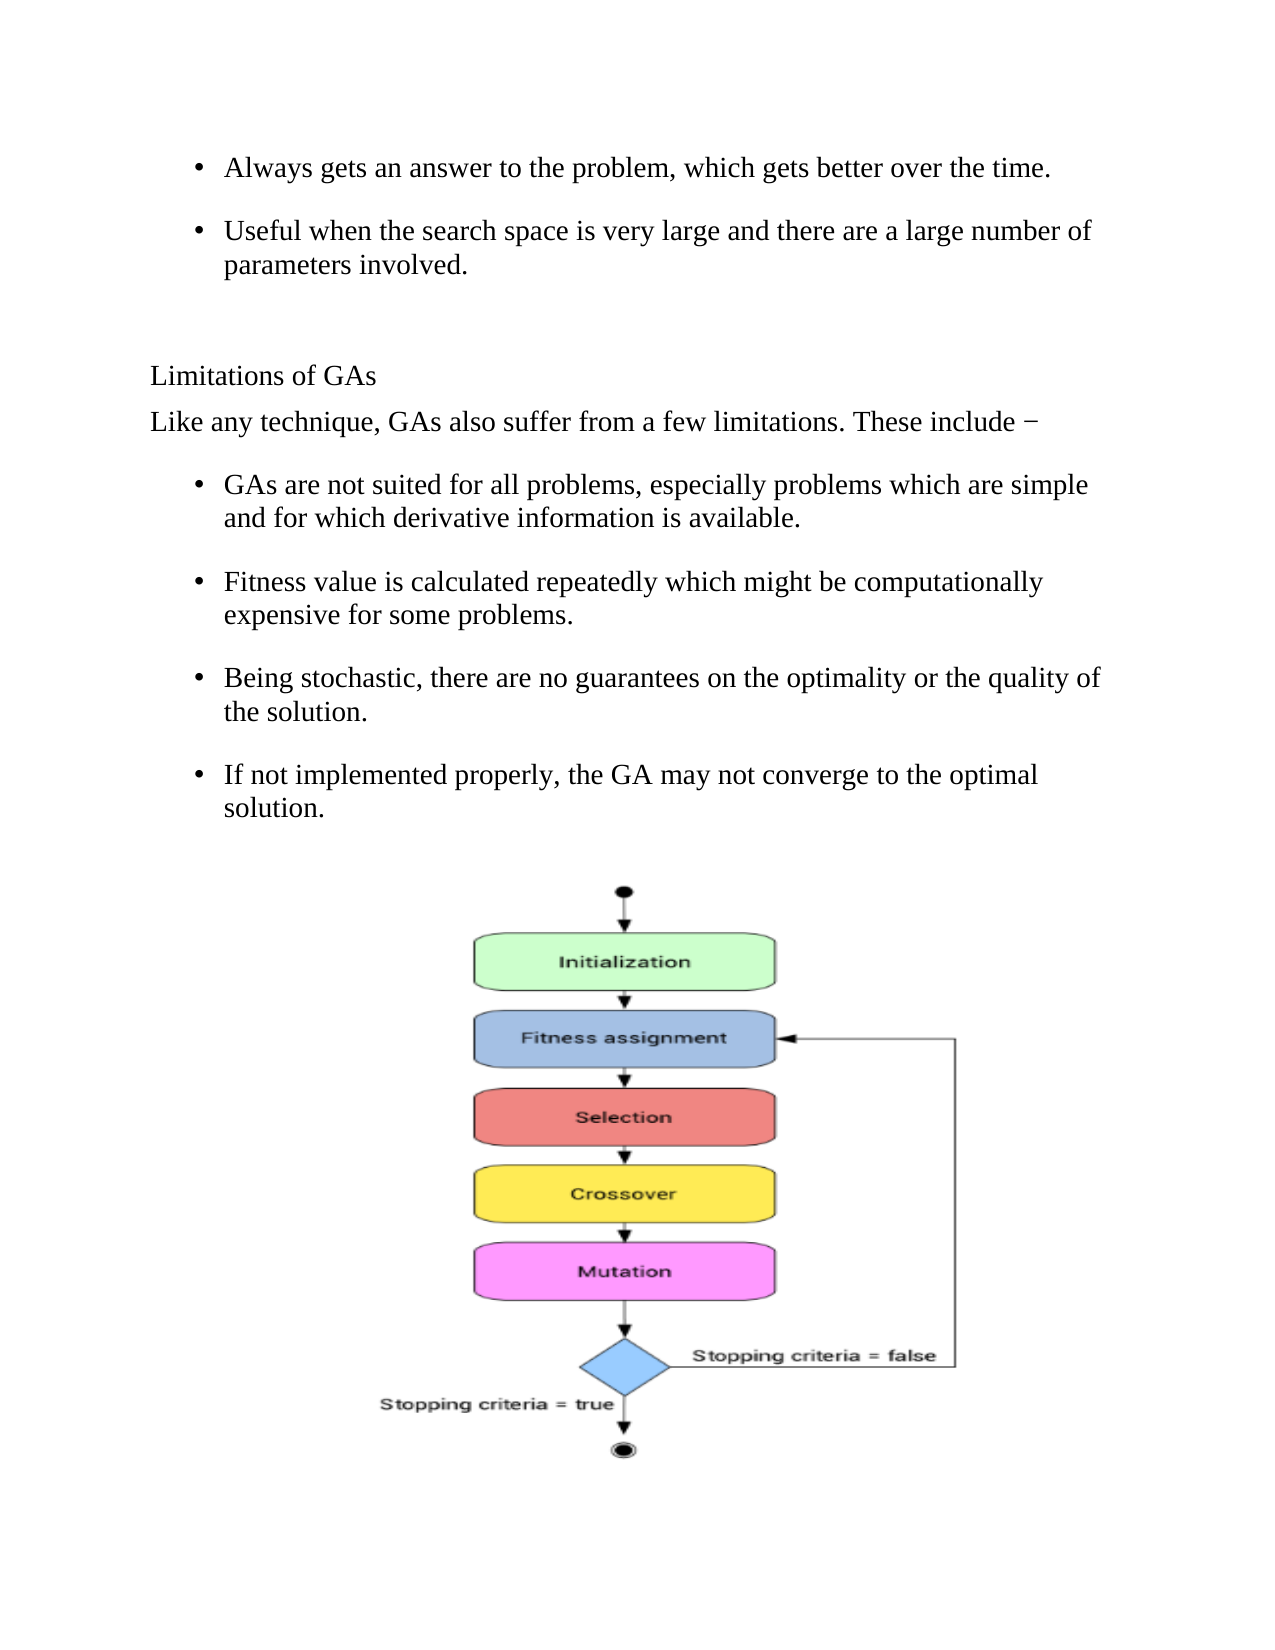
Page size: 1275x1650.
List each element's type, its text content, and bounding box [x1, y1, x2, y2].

list Always gets an answer to the problem, which gets better over the time. [194, 150, 1125, 184]
list Fitness value is calculated repeatedly which might be computationally expensive for some problems. [194, 564, 1125, 631]
list Useful when the search space is very large and there are a large number of parameters involved. [194, 213, 1125, 280]
text Like any technique, GAs also suffer from a few limitations. These include − [150, 404, 1125, 437]
list If not implemented properly, the GA may not converge to the optimal solution. [194, 757, 1125, 824]
list GAs are not suited for all problems, especially problems which are simple and for which derivative information is available. [194, 467, 1125, 534]
subtitle Limitations of GAs [150, 358, 1125, 391]
picture [311, 872, 984, 1487]
list Being stochastic, there are no guarantees on the optimality or the quality of the solution. [194, 660, 1125, 727]
